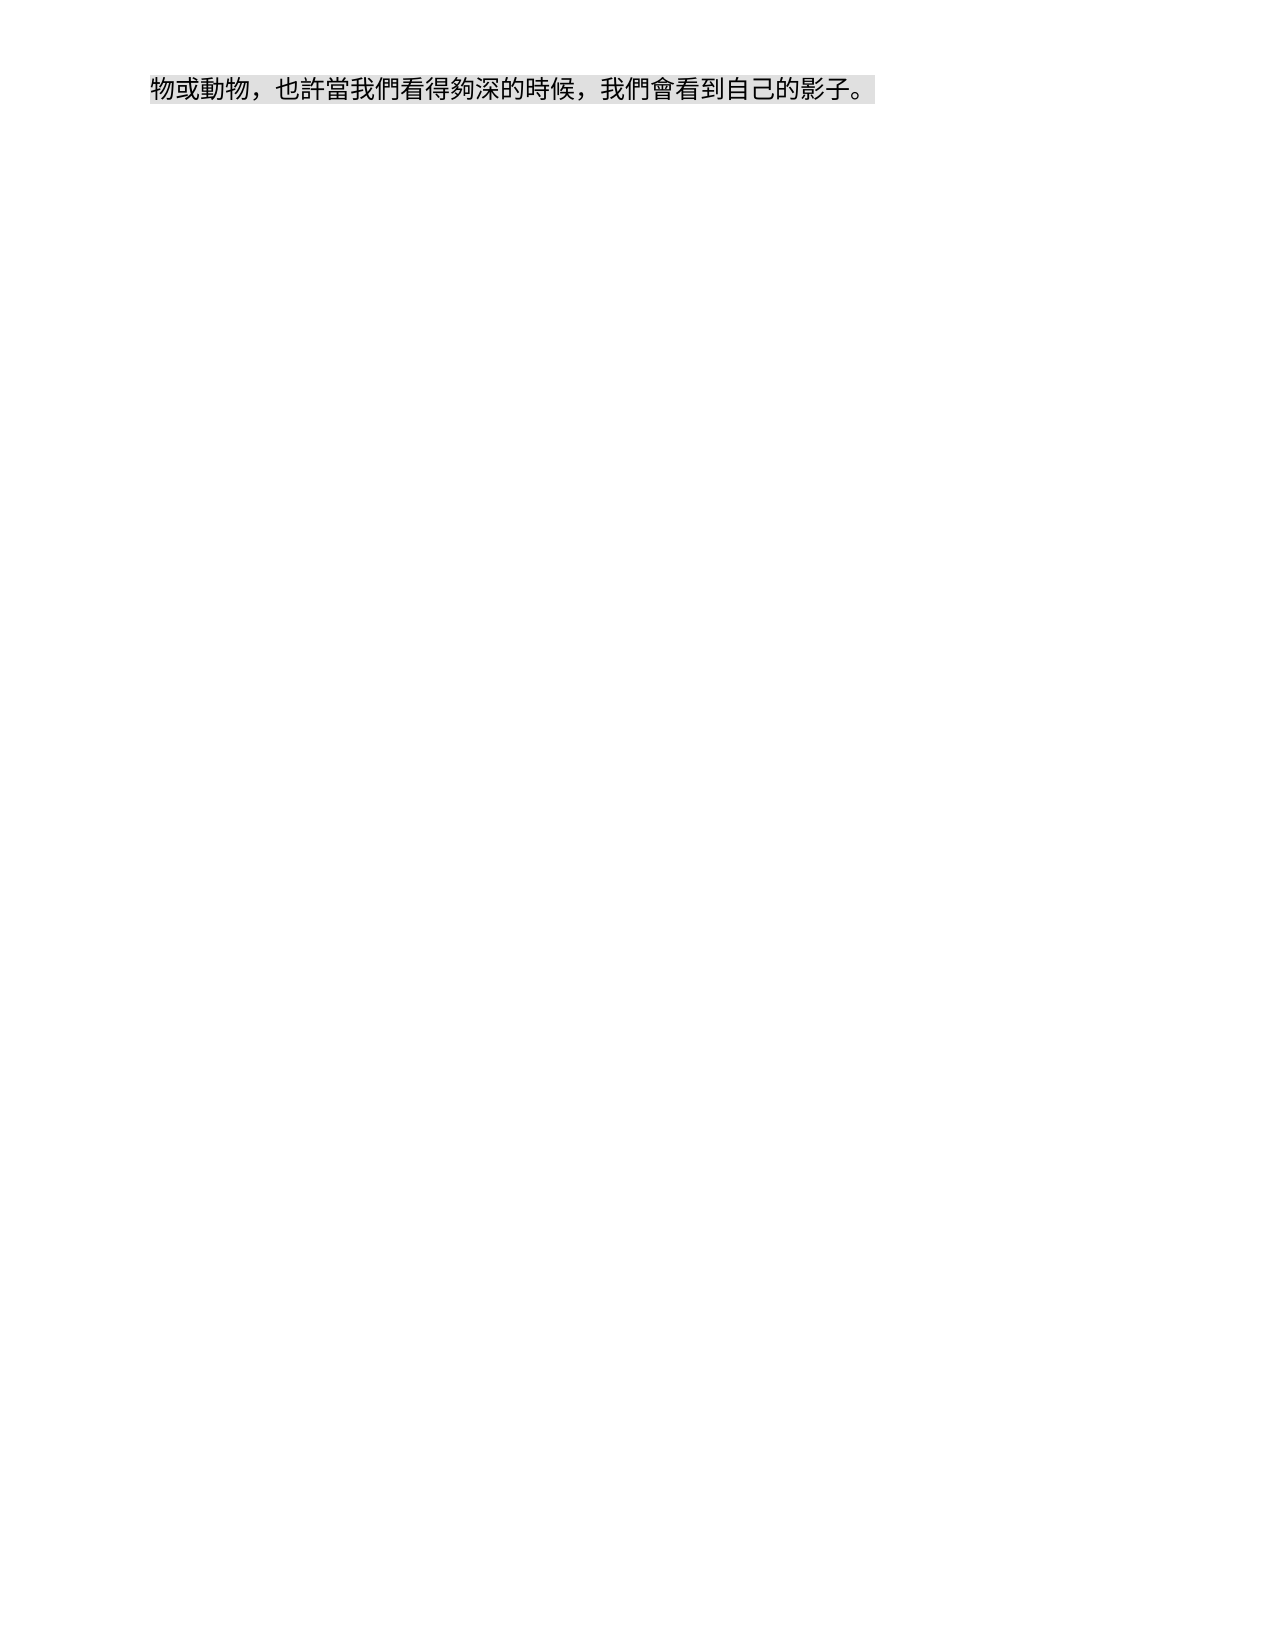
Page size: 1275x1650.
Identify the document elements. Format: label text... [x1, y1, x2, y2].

text 物或動物，也許當我們看得夠深的時候，我們會看到自己的影子。 [150, 75, 1125, 104]
